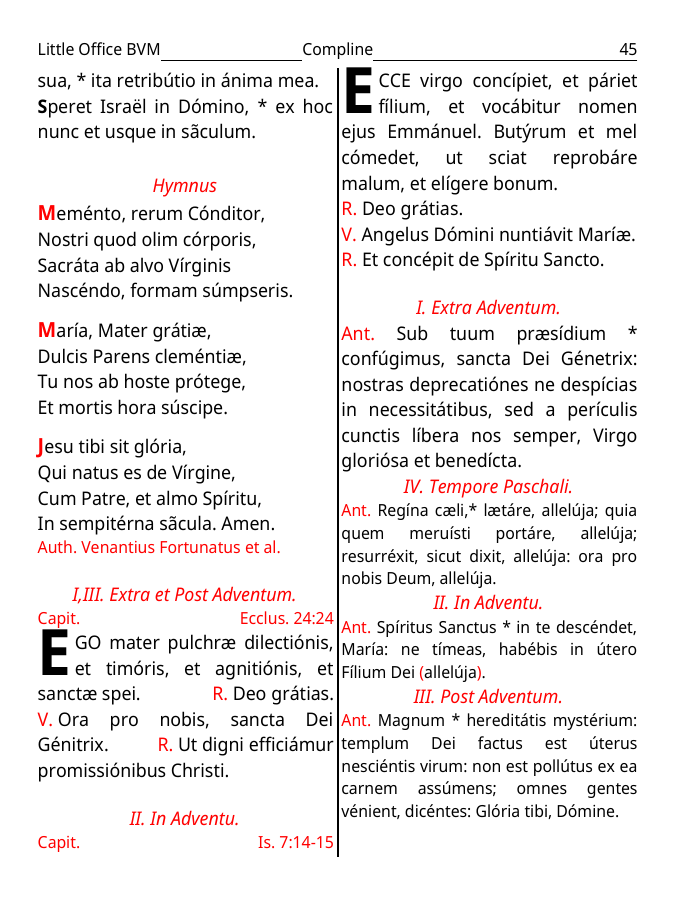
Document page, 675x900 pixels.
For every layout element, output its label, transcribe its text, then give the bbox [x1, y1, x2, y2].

text Tu nos ab hoste prótege, [37, 369, 334, 394]
text Ant. Magnum * hereditátis mystérium: templum Dei factus est úterus nesciéntis virum: non est pollútus ex ea carnem assúmens; omnes gentes vénient, dicéntes: Glória ti­bi, Dómine. [341, 709, 637, 822]
text II. In Adventu. [37, 806, 334, 831]
text ECCE virgo concípiet, et páriet fílium, et vocábitur nomen ejus Emmánuel. Butýrum et mel cómedet, ut sciat reprobáre malum, et elígere bonum. R. Deo grátias. [341, 68, 637, 221]
text I. Extra Adventum. [341, 295, 637, 320]
text María, Mater grátiæ, [37, 315, 334, 343]
text Sacráta ab alvo Vírginis [37, 252, 334, 278]
text In sempitérna sãcula. Amen. [37, 511, 334, 536]
text Cum Patre, et almo Spíritu, [37, 485, 334, 511]
text sua, * ita retribútio in ánima mea. [37, 68, 334, 93]
text Et mortis hora súscipe. [37, 394, 334, 420]
text V. Ora pro nobis, sancta Dei Génitrix. R. Ut digni efficiámur promissiónibus Christi. [37, 706, 334, 783]
text IV. Tempore Paschali. [341, 473, 637, 499]
text II. In Adventu. [341, 590, 637, 615]
text EGO mater pulchræ dilectiónis, et timóris, et agnitiónis, et sanctæ spei. R. Deo grátias. [37, 630, 334, 706]
text Dulcis Parens cleméntiæ, [37, 343, 334, 369]
text Ant. Sub tu­um præsídium * confúgimus, sancta Dei Génetrix: nostras deprecatiónes ne despícias in necessitátibus, sed a perículis cunctis líbera nos semper, Virgo gloriósa et benedícta. [341, 320, 637, 473]
text Speret Israël in Dómino, * ex hoc nunc et usque in sãculum. [37, 93, 334, 144]
text Capit. Ecclus. 24:24 [37, 607, 334, 630]
text Auth. Venantius Fortunatus et al. [37, 536, 334, 559]
text I,III. Extra et Post Adventum. [37, 581, 334, 607]
text Nascéndo, formam súmpseris. [37, 278, 334, 303]
text III. Post Adventum. [341, 683, 637, 709]
text Ant. Regína cæli,* lætáre, allelúja; quia quem meruísti portáre, allelúja; resurréxit, sicut dixit, allelúja: ora pro nobis Deum, allelúja. [341, 499, 637, 590]
text Jesu ti­bi sit glória, [37, 431, 334, 459]
text Hymnus [37, 173, 334, 198]
text Capit. Is. 7:14-15 [37, 831, 334, 854]
text Ant. Spíritus Sanctus * in te descéndet, María: ne tímeas, habébis in útero Fílium Dei (allelúja). [341, 615, 637, 683]
text Qui natus es de Vírgine, [37, 459, 334, 485]
text Nostri quod olim córporis, [37, 227, 334, 252]
text V. Angelus Dómini nuntiávit Maríæ. R. Et concépit de Spíritu Sancto. [341, 221, 637, 272]
text Meménto, rerum Cónditor, [37, 198, 334, 227]
